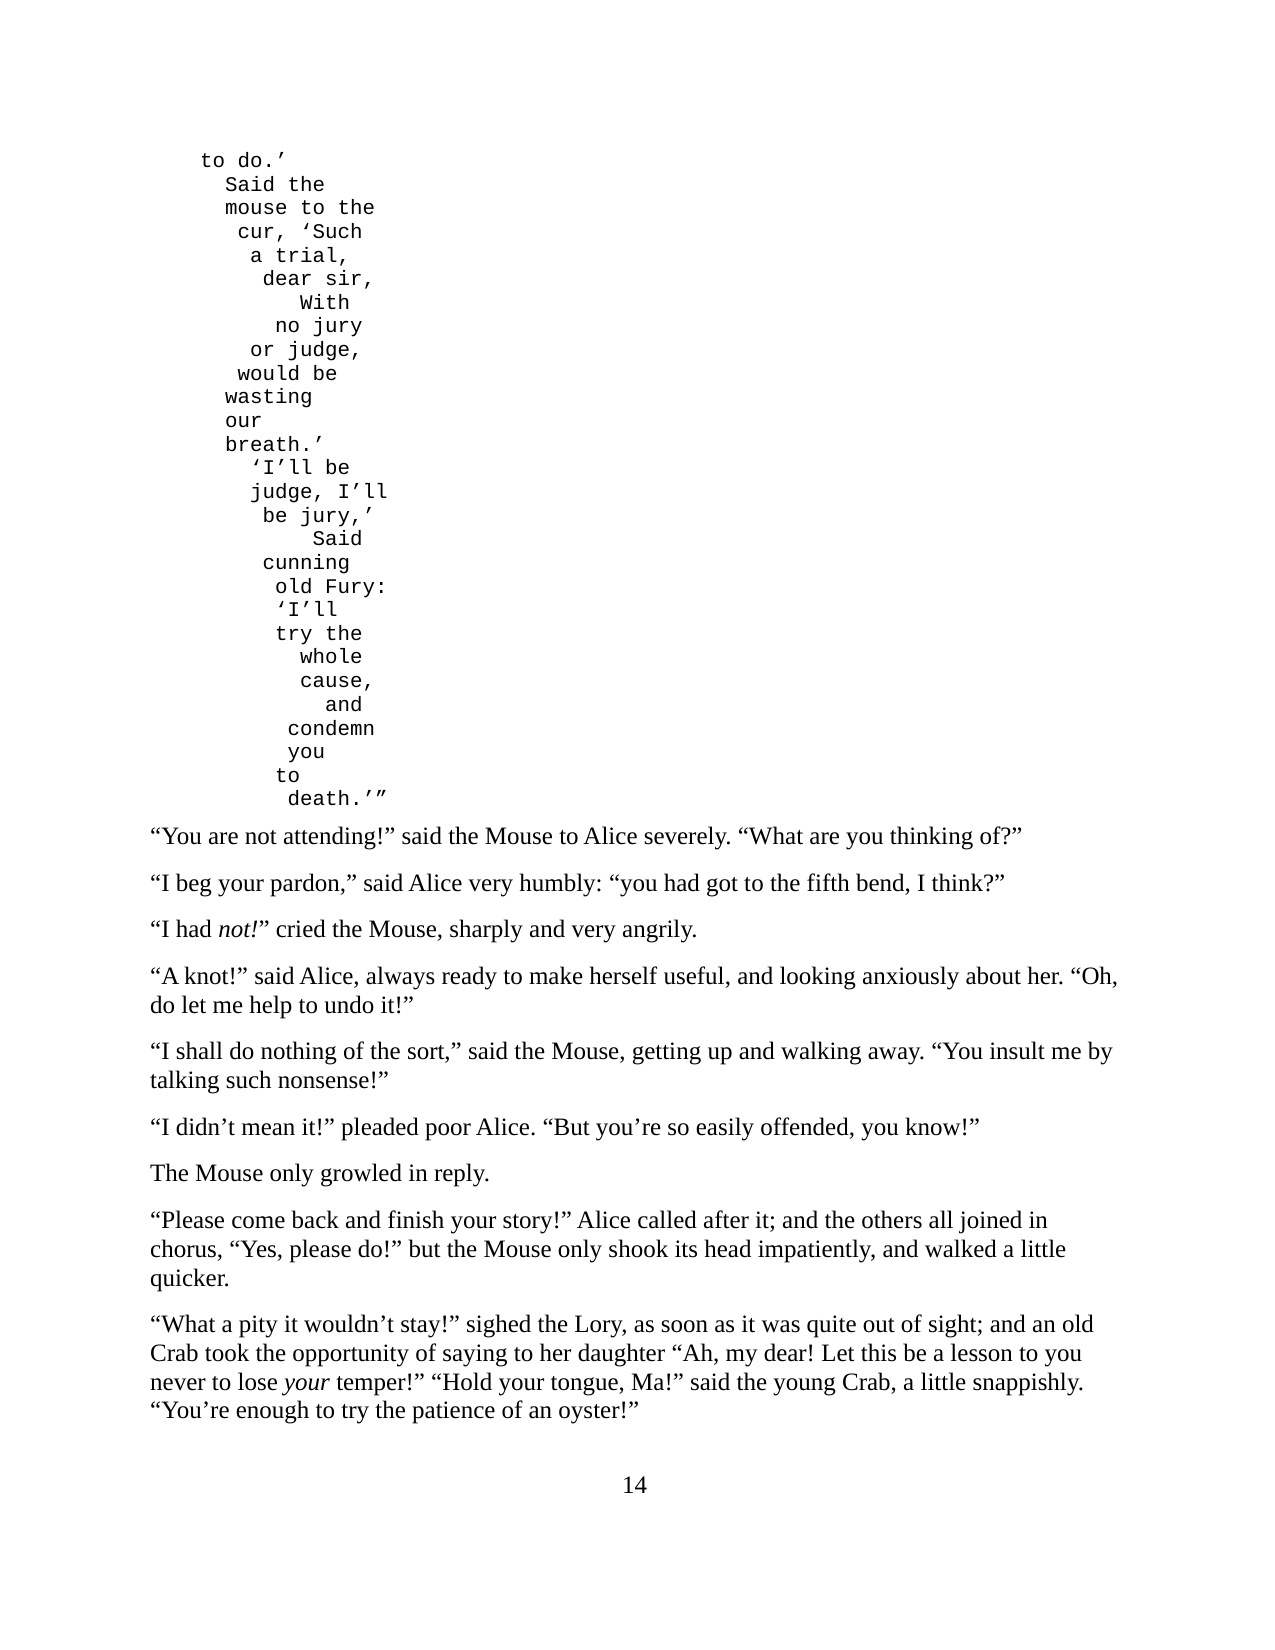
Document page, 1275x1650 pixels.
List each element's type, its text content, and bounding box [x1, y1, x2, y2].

text whole [150, 647, 1125, 670]
text or judge, [150, 339, 1125, 363]
text our [150, 410, 1125, 434]
text judge, I’ll [150, 481, 1125, 505]
text and [150, 694, 1125, 717]
text old Fury: [150, 576, 1125, 599]
text death.’” [150, 788, 1125, 812]
text try the [150, 623, 1125, 647]
text “A knot!” said Alice, always ready to make herself useful, and looking anxiously about her. “Oh, do let me help to undo it!” [150, 961, 1125, 1018]
text “Please come back and finish your story!” Alice called after it; and the others all joined in chorus, “Yes, please do!” but the Mouse only shook its head impatiently, and walked a little quicker. [150, 1205, 1125, 1291]
text you [150, 741, 1125, 765]
text a trial, [150, 244, 1125, 268]
text Said [150, 528, 1125, 552]
text “I beg your pardon,” said Alice very humbly: “you had got to the fifth bend, I think?” [150, 868, 1125, 896]
text “You are not attending!” said the Mouse to Alice severely. “What are you thinking of?” [150, 821, 1125, 850]
text to [150, 765, 1125, 788]
text The Mouse only growled in reply. [150, 1158, 1125, 1187]
text cur, ‘Such [150, 221, 1125, 244]
text “I had not!” cried the Mouse, sharply and very angrily. [150, 914, 1125, 943]
text condemn [150, 717, 1125, 741]
text “I shall do nothing of the sort,” said the Mouse, getting up and walking away. “You insult me by talking such nonsense!” [150, 1036, 1125, 1094]
text ‘I’ll [150, 599, 1125, 623]
text no jury [150, 316, 1125, 339]
text breath.’ [150, 434, 1125, 457]
text would be [150, 363, 1125, 386]
text cause, [150, 670, 1125, 694]
text be jury,’ [150, 505, 1125, 528]
text dear sir, [150, 268, 1125, 292]
text cunning [150, 552, 1125, 576]
text mouse to the [150, 197, 1125, 221]
text ‘I’ll be [150, 457, 1125, 481]
text wasting [150, 386, 1125, 410]
text “What a pity it wouldn’t stay!” sighed the Lory, as soon as it was quite out of sight; and an old Crab took the opportunity of saying to her daughter “Ah, my dear! Let this be a lesson to you never to lose your temper!” “Hold your tongue, Ma!” said the young Crab, a little snappishly. “You’re enough to try the patience of an oyster!” [150, 1309, 1125, 1424]
text Said the [150, 174, 1125, 197]
text to do.’ [150, 150, 1125, 174]
text “I didn’t mean it!” pleaded poor Alice. “But you’re so easily offended, you know!” [150, 1112, 1125, 1141]
text With [150, 292, 1125, 316]
